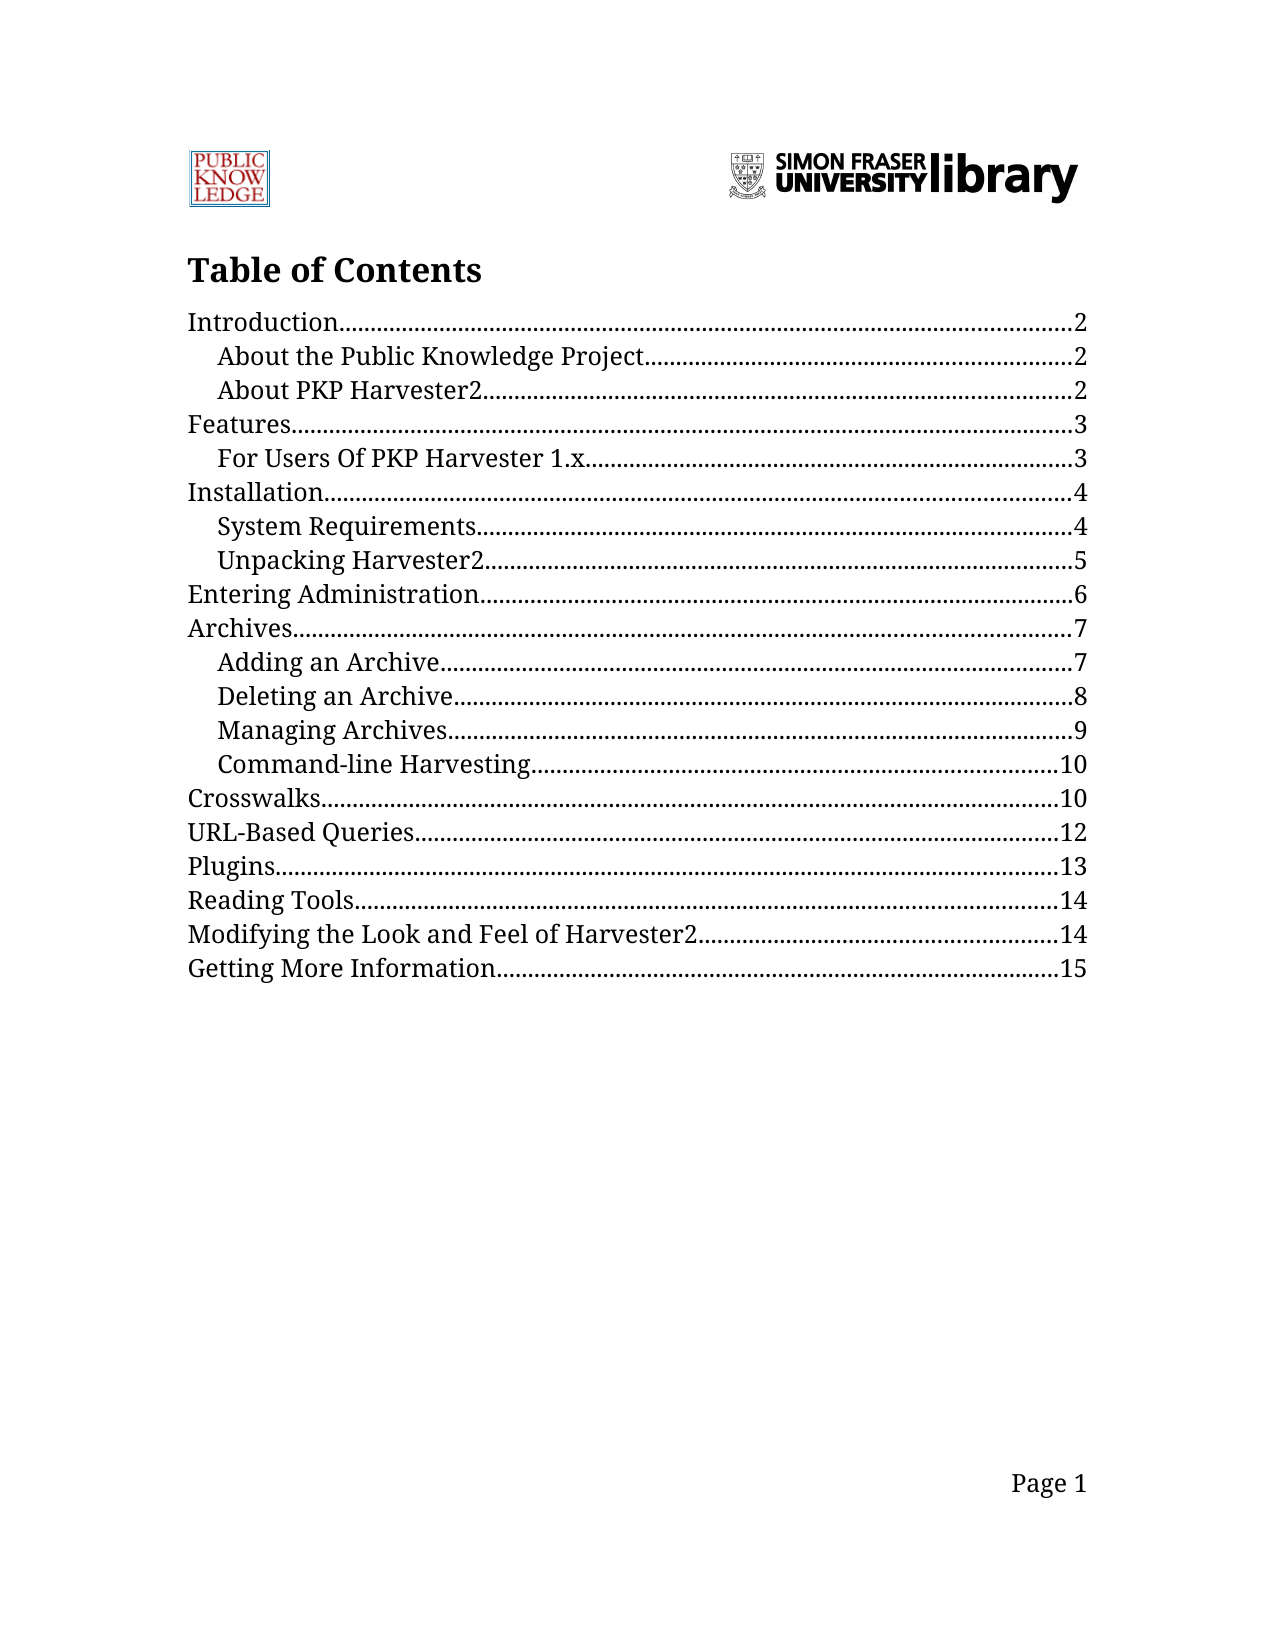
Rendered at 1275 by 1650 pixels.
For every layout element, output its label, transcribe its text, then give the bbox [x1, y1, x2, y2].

text Installation 4 [187, 475, 1087, 509]
text Plugins 13 [187, 848, 1087, 882]
text Managing Archives 9 [217, 713, 1087, 747]
text Deleting an Archive 8 [217, 679, 1087, 713]
text Reading Tools 14 [187, 882, 1087, 916]
text For Users Of PKP Harvester 1.x 3 [217, 441, 1087, 475]
text URL-Based Queries 12 [187, 814, 1087, 848]
text Archives 7 [187, 611, 1087, 645]
text Unpacking Harvester2 5 [217, 543, 1087, 577]
text Introduction 2 [187, 305, 1087, 339]
text Features 3 [187, 407, 1087, 441]
subtitle Table of Contents [187, 247, 1087, 293]
text About the Public Knowledge Project 2 [217, 339, 1087, 373]
text Getting More Information 15 [187, 950, 1087, 984]
picture [189, 150, 268, 205]
text Modifying the Look and Feel of Harvester2 14 [187, 916, 1087, 950]
picture [723, 150, 1083, 207]
text Adding an Archive 7 [217, 645, 1087, 679]
text Crosswalks 10 [187, 781, 1087, 814]
text Command-line Harvesting 10 [217, 747, 1087, 781]
text About PKP Harvester2 2 [217, 373, 1087, 407]
text System Requirements 4 [217, 509, 1087, 543]
text Entering Administration 6 [187, 577, 1087, 611]
